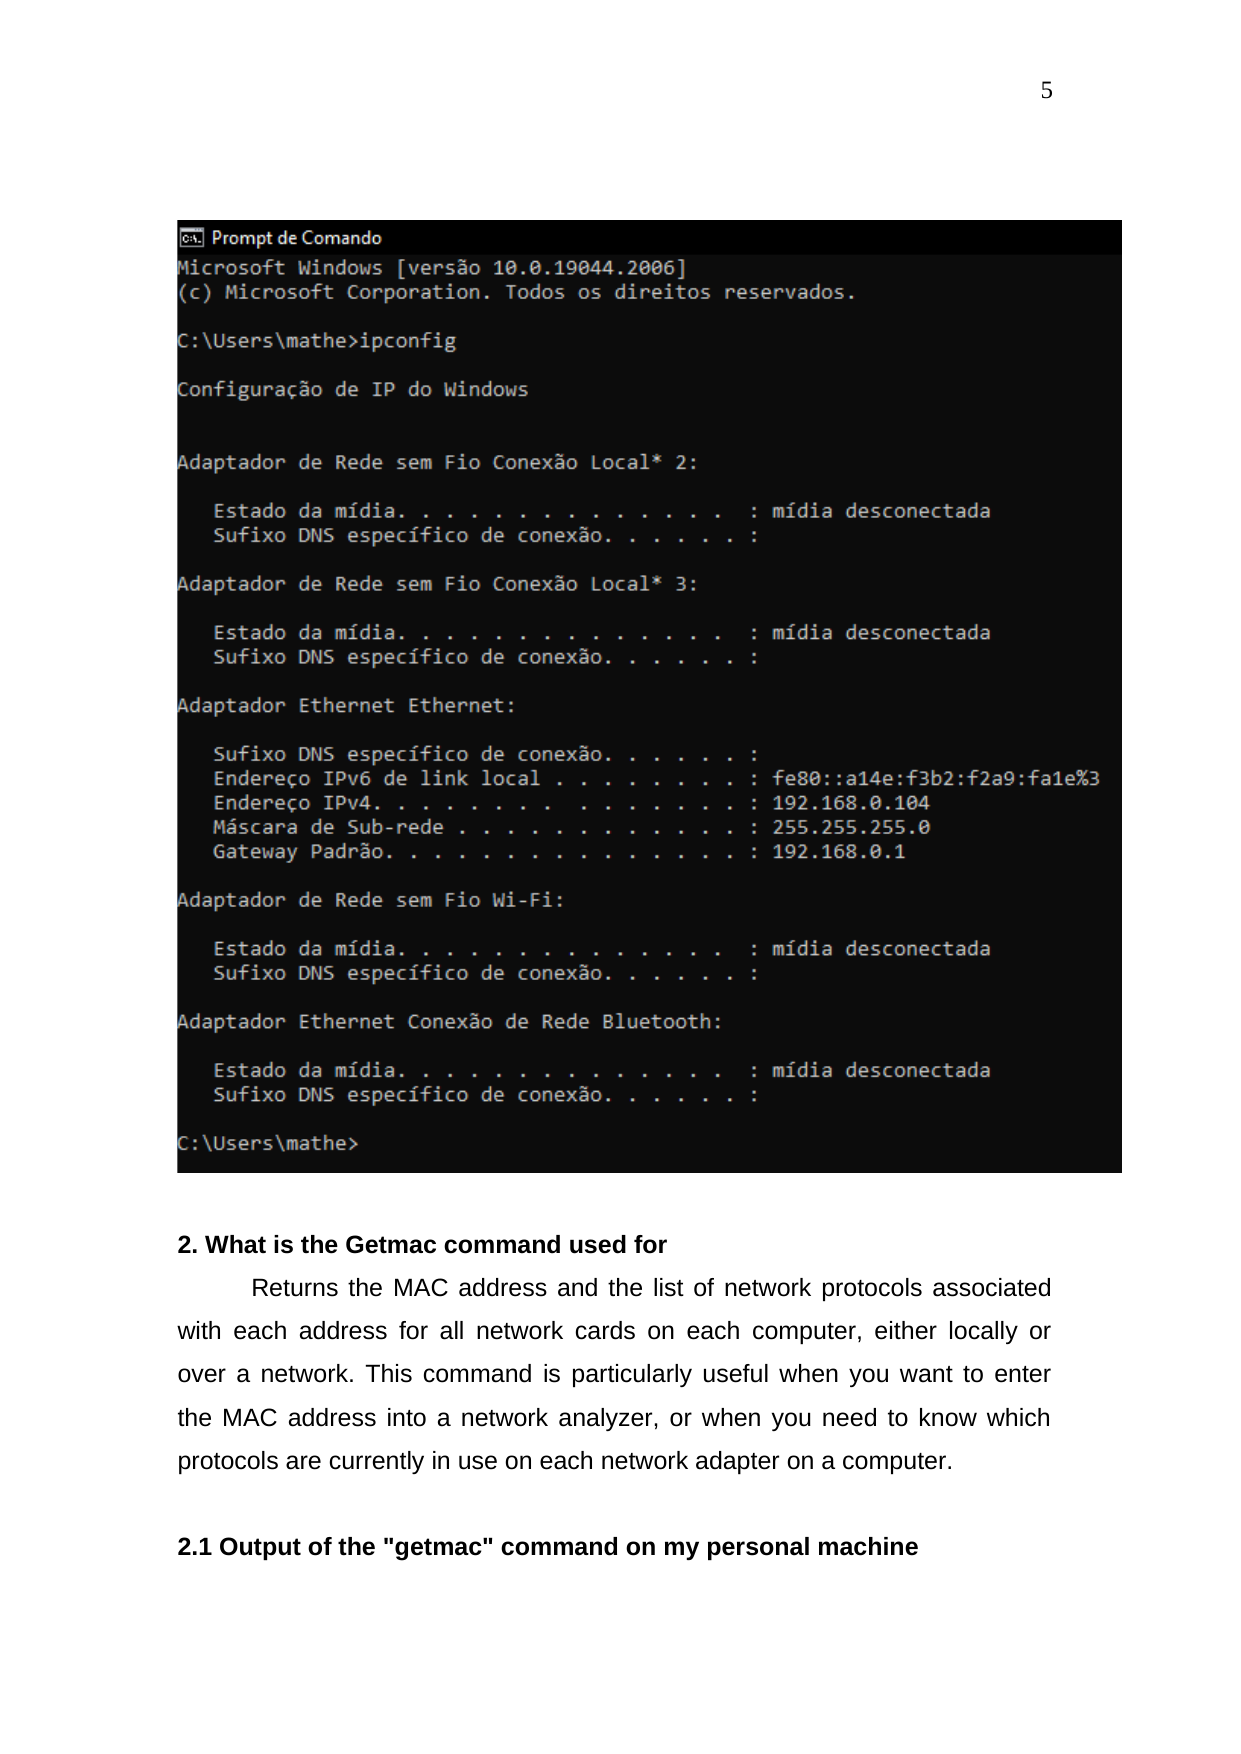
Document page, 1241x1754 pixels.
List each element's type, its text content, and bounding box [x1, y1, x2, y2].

subtitle Output of the "getmac" command on my personal machine [177, 1532, 1053, 1561]
subtitle What is the Getmac command used for [177, 1230, 1053, 1259]
text Returns the MAC address and the list of network protocols associated with each address for all network cards on each computer, either locally or over a network. This command is particularly useful when you want to enter the MAC address into a network analyzer, or when you need to know which protocols are currently in use on each network adapter on a computer. [177, 1273, 1053, 1474]
picture [177, 220, 1122, 1173]
